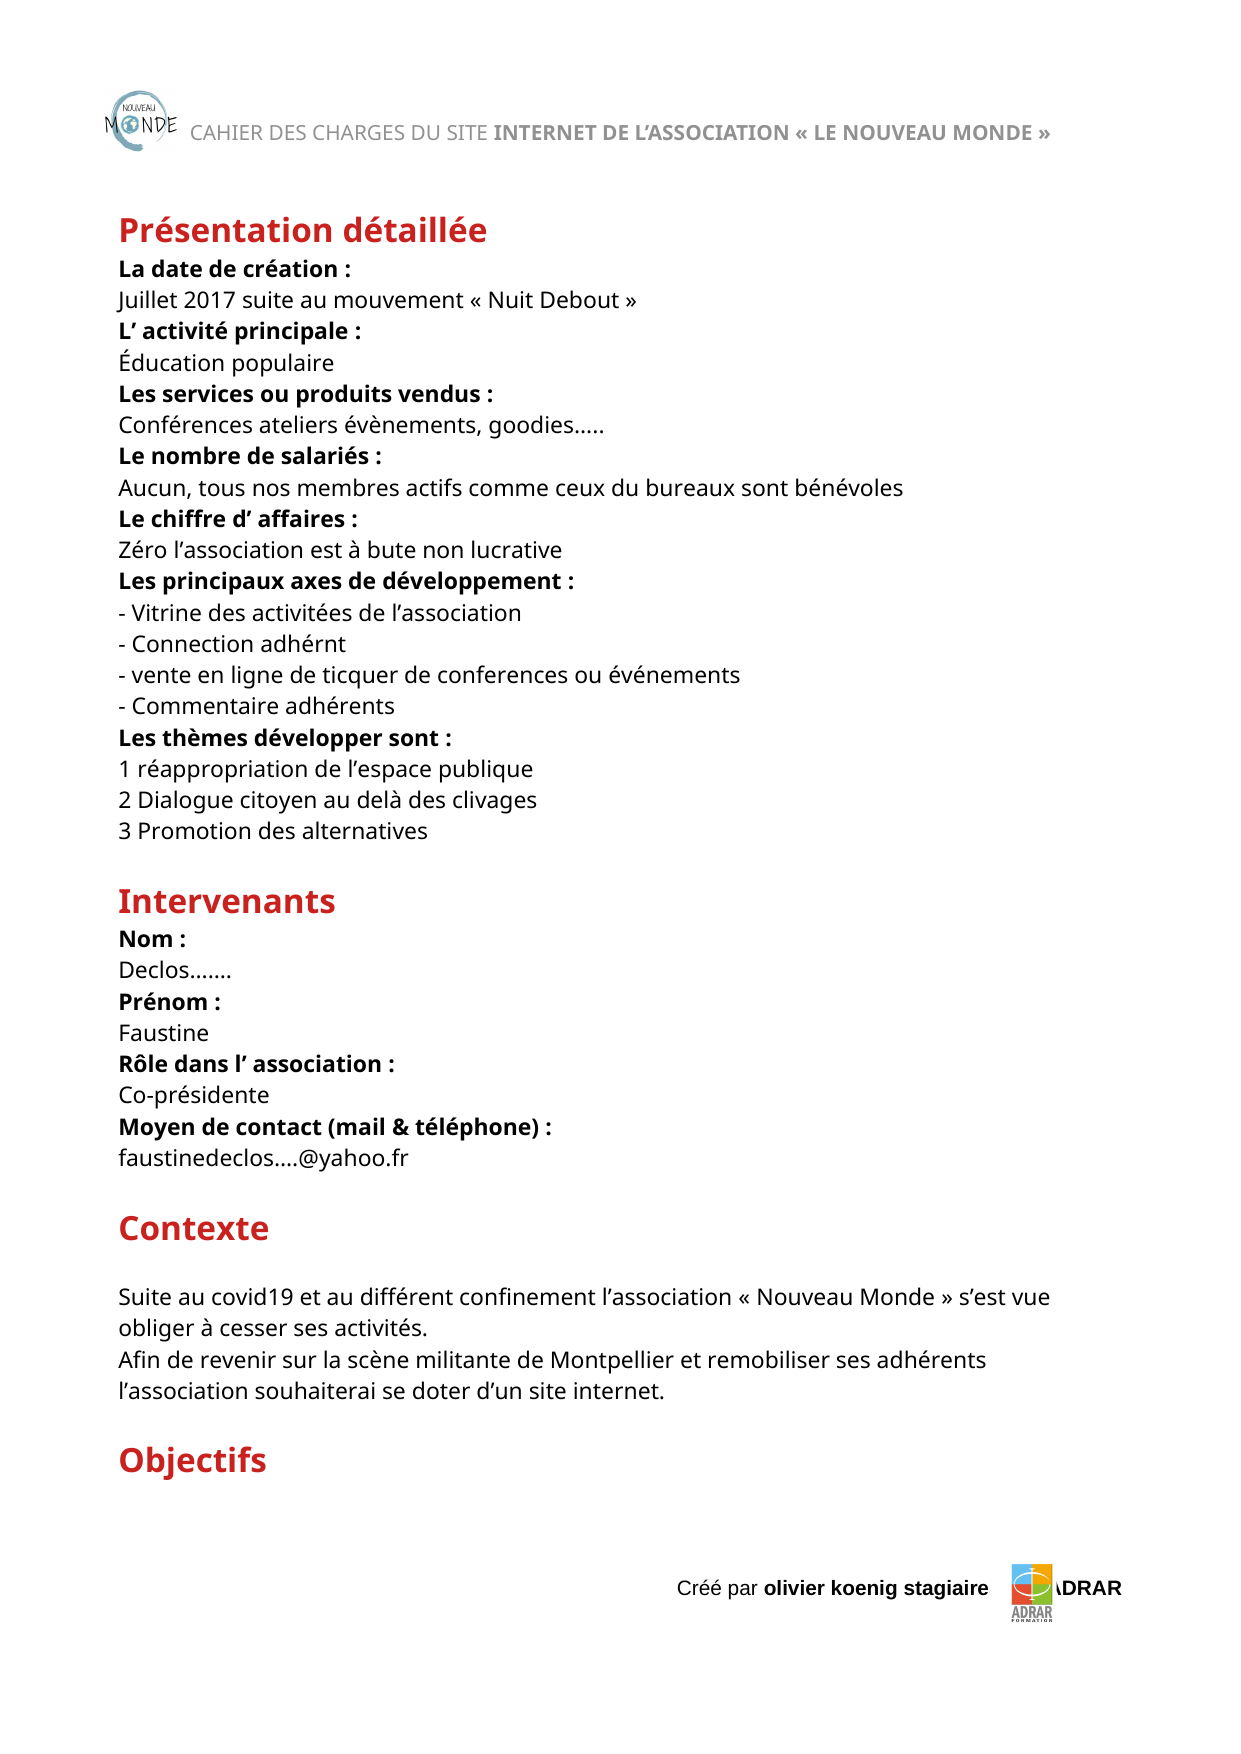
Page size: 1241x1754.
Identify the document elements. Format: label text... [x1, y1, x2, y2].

text Faustine [118, 1017, 1122, 1048]
text 1 réappropriation de l’espace publique [118, 753, 1122, 784]
text Éducation populaire [118, 346, 1122, 378]
text 3 Promotion des alternatives [118, 815, 1122, 846]
text Intervenants [118, 878, 1122, 923]
text Juillet 2017 suite au mouvement « Nuit Debout » [118, 284, 1122, 315]
text La date de création : [118, 253, 1122, 284]
text Les thèmes développer sont : [118, 721, 1122, 753]
text Suite au covid19 et au différent confinement l’association « Nouveau Monde » s’est vue obliger à cesser ses activités. [118, 1281, 1122, 1343]
text 2 Dialogue citoyen au delà des clivages [118, 784, 1122, 815]
text Contexte [118, 1204, 1122, 1250]
text Le nombre de salariés : [118, 440, 1122, 471]
text Zéro l’association est à bute non lucrative [118, 534, 1122, 565]
text - Connection adhérnt [118, 628, 1122, 659]
text Rôle dans l’ association : [118, 1048, 1122, 1079]
picture [104, 83, 177, 157]
text Conférences ateliers évènements, goodies….. [118, 409, 1122, 440]
text Afin de revenir sur la scène militante de Montpellier et remobiliser ses adhérents l’association souhaiterai se doter d’un site internet. [118, 1343, 1122, 1406]
text Objectifs [118, 1437, 1122, 1483]
text Prénom : [118, 986, 1122, 1017]
text L’ activité principale : [118, 315, 1122, 346]
text - Commentaire adhérents [118, 690, 1122, 721]
text Les principaux axes de développement : [118, 565, 1122, 596]
text Moyen de contact (mail & téléphone) : [118, 1111, 1122, 1142]
text Le chiffre d’ affaires : [118, 503, 1122, 534]
text - vente en ligne de ticquer de conferences ou événements [118, 659, 1122, 690]
picture [1007, 1561, 1057, 1625]
text Les services ou produits vendus : [118, 378, 1122, 409]
text Nom : [118, 923, 1122, 954]
text Aucun, tous nos membres actifs comme ceux du bureaux sont bénévoles [118, 471, 1122, 503]
text - Vitrine des activitées de l’association [118, 596, 1122, 628]
text faustinedeclos….@yahoo.fr [118, 1142, 1122, 1173]
text Declos……. [118, 954, 1122, 986]
text Présentation détaillée [118, 207, 1122, 253]
text Co-présidente [118, 1079, 1122, 1111]
